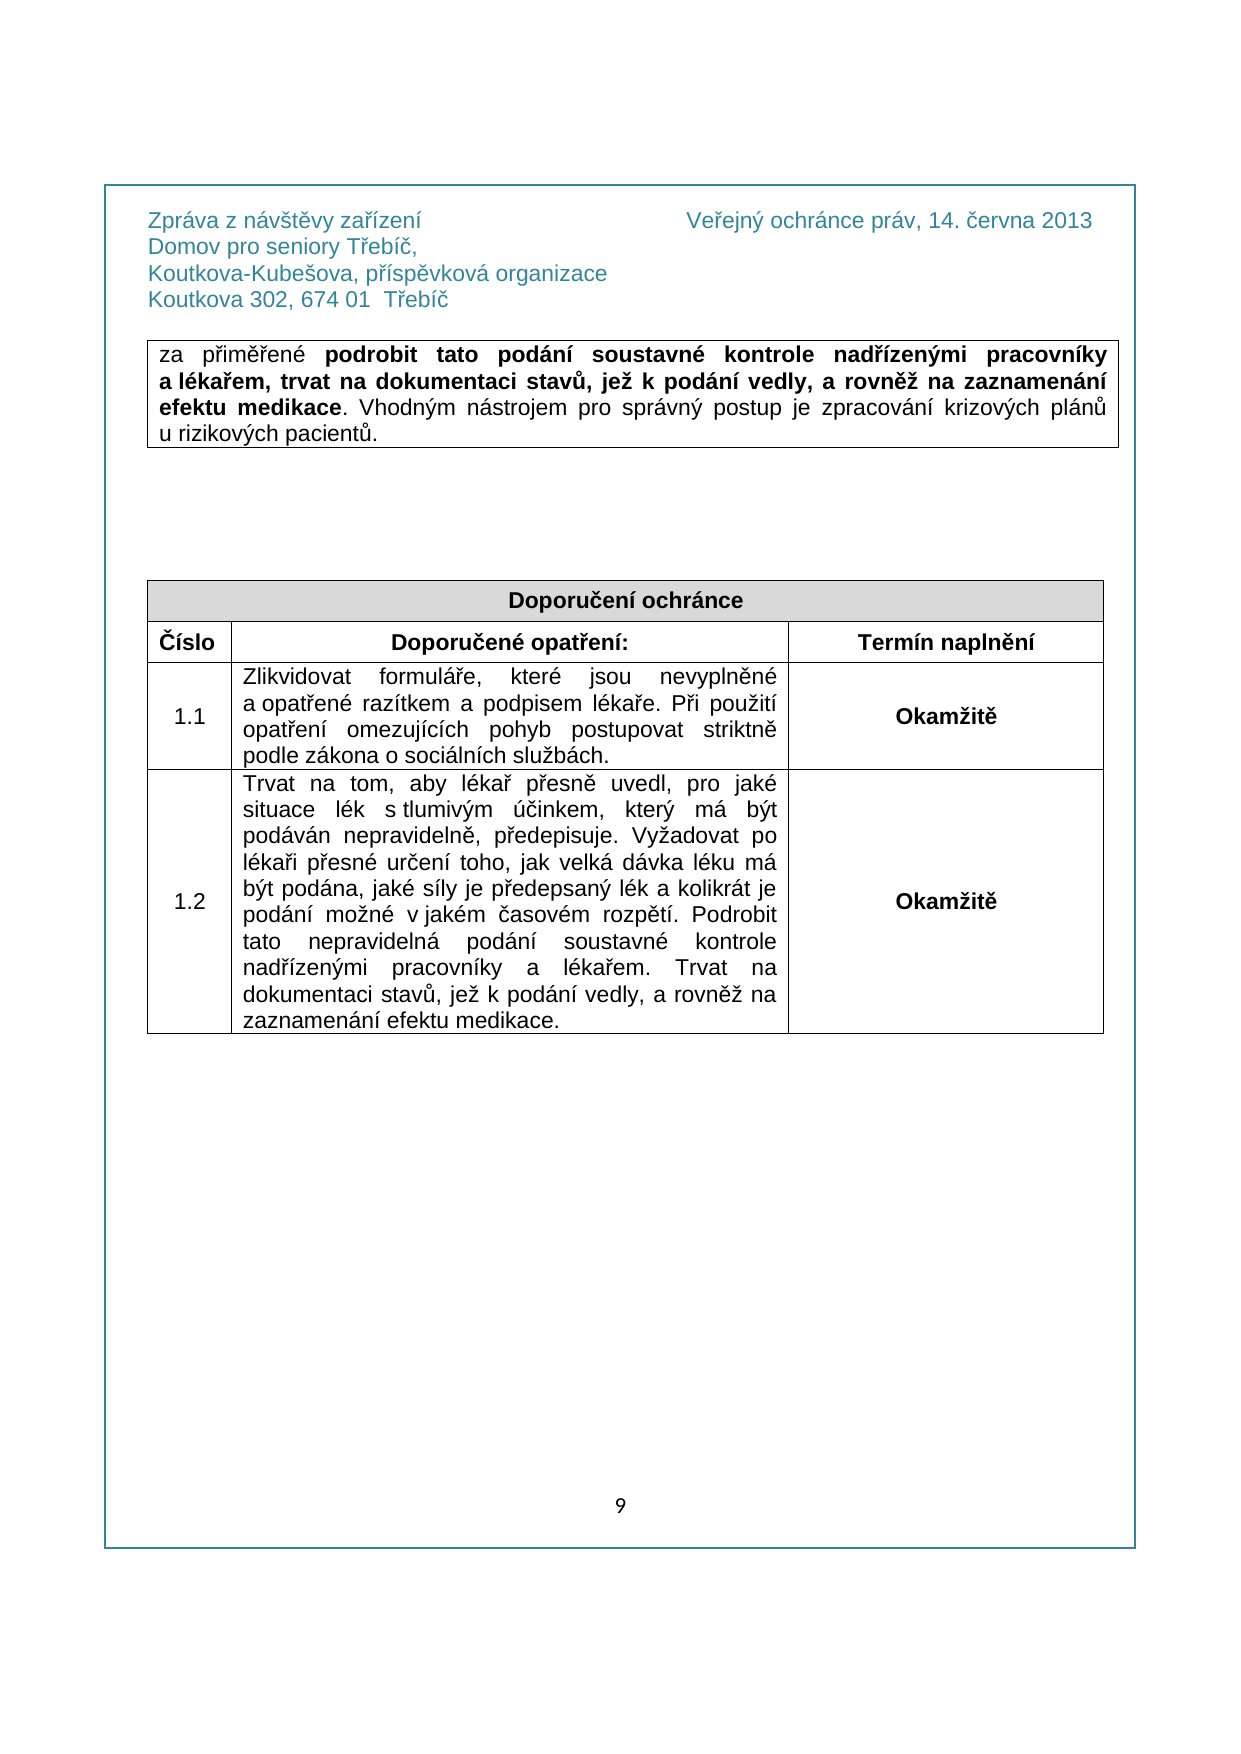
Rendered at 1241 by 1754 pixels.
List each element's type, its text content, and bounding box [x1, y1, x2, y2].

table_cell Číslo [148, 622, 231, 662]
table_cell Termín naplnění [789, 622, 1103, 662]
table_cell 1.1 [148, 663, 231, 769]
table_cell Doporučené opatření: [232, 622, 788, 662]
table_cell 1.2 [148, 770, 231, 1033]
table_cell za přiměřené podrobit tato podání soustavné kontrole nadřízenými pracovníky a lékařem, trvat na dokumentaci stavů, jež k podání vedly, a rovněž na zaznamenání efektu medikace. Vhodným nástrojem pro správný postup je zpracování krizových plánů u rizikových pacientů. [148, 341, 1118, 447]
table_cell Okamžitě [789, 770, 1103, 1033]
table_header Doporučení ochránce [148, 581, 1103, 621]
table_cell Trvat na tom, aby lékař přesně uvedl, pro jaké situace lék s tlumivým účinkem, který má být podáván nepravidelně, předepisuje. Vyžadovat po lékaři přesné určení toho, jak velká dávka léku má být podána, jaké síly je předepsaný lék a kolikrát je podání možné v jakém časovém rozpětí. Podrobit tato nepravidelná podání soustavné kontrole nadřízenými pracovníky a lékařem. Trvat na dokumentaci stavů, jež k podání vedly, a rovněž na zaznamenání efektu medikace. [232, 770, 788, 1033]
table_cell Zlikvidovat formuláře, které jsou nevyplněné a opatřené razítkem a podpisem lékaře. Při použití opatření omezujících pohyb postupovat striktně podle zákona o sociálních službách. [232, 663, 788, 769]
table_cell Okamžitě [789, 663, 1103, 769]
